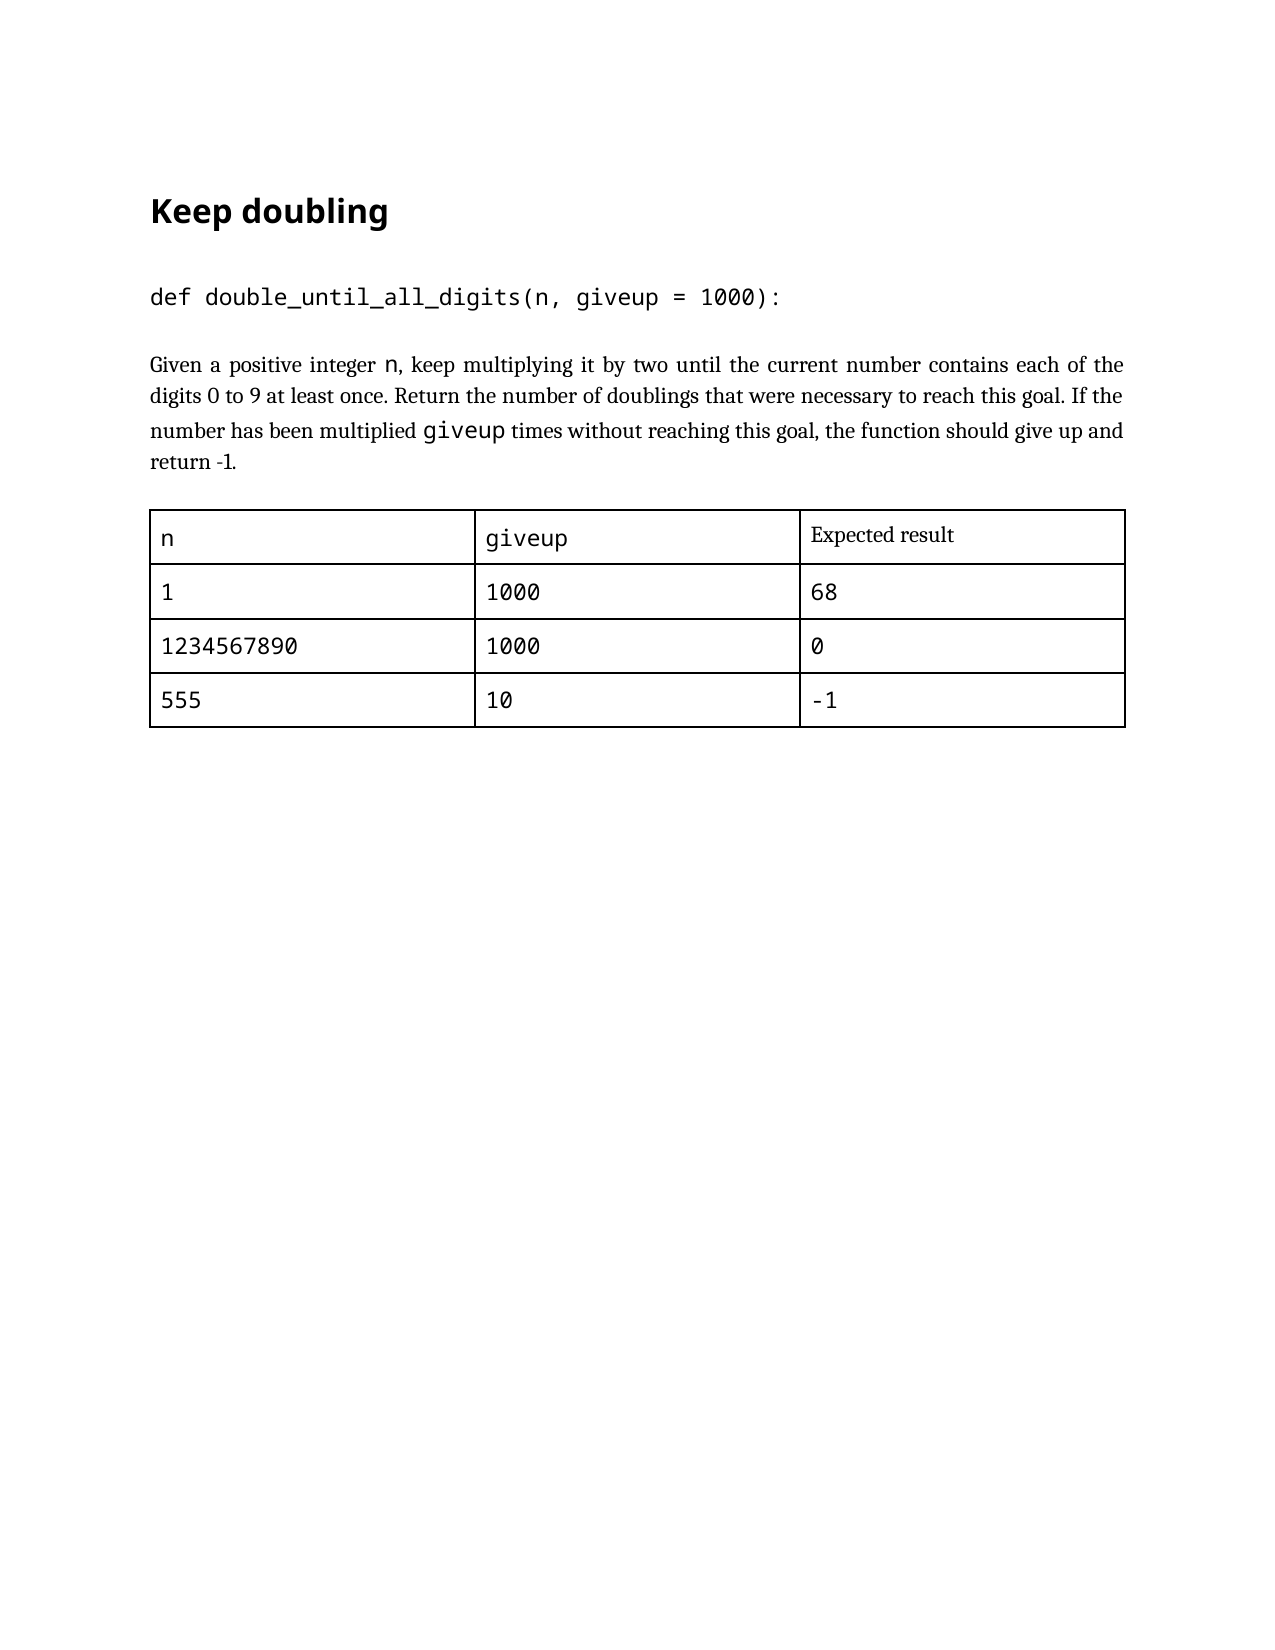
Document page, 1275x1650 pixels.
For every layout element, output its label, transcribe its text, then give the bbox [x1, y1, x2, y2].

text Given a positive integer n, keep multiplying it by two until the current number contains each of the digits 0 to 9 at least once. Return the number of doublings that were necessary to reach this goal. If the number has been multiplied giveup times without reaching this goal, the function should give up and return -1. [150, 347, 1125, 475]
subtitle Keep doubling [150, 187, 1125, 233]
table_header Expected result [801, 511, 1124, 563]
table_cell 68 [801, 565, 1124, 617]
table_cell 10 [476, 674, 799, 726]
table_header n [151, 511, 474, 563]
table_cell 1000 [476, 565, 799, 617]
table_cell 1000 [476, 620, 799, 672]
table_cell 1234567890 [151, 620, 474, 672]
table_cell 0 [801, 620, 1124, 672]
table_cell 555 [151, 674, 474, 726]
table_cell -1 [801, 674, 1124, 726]
text def double_until_all_digits(n, giveup = 1000): [150, 281, 1125, 313]
table_header giveup [476, 511, 799, 563]
table_cell 1 [151, 565, 474, 617]
